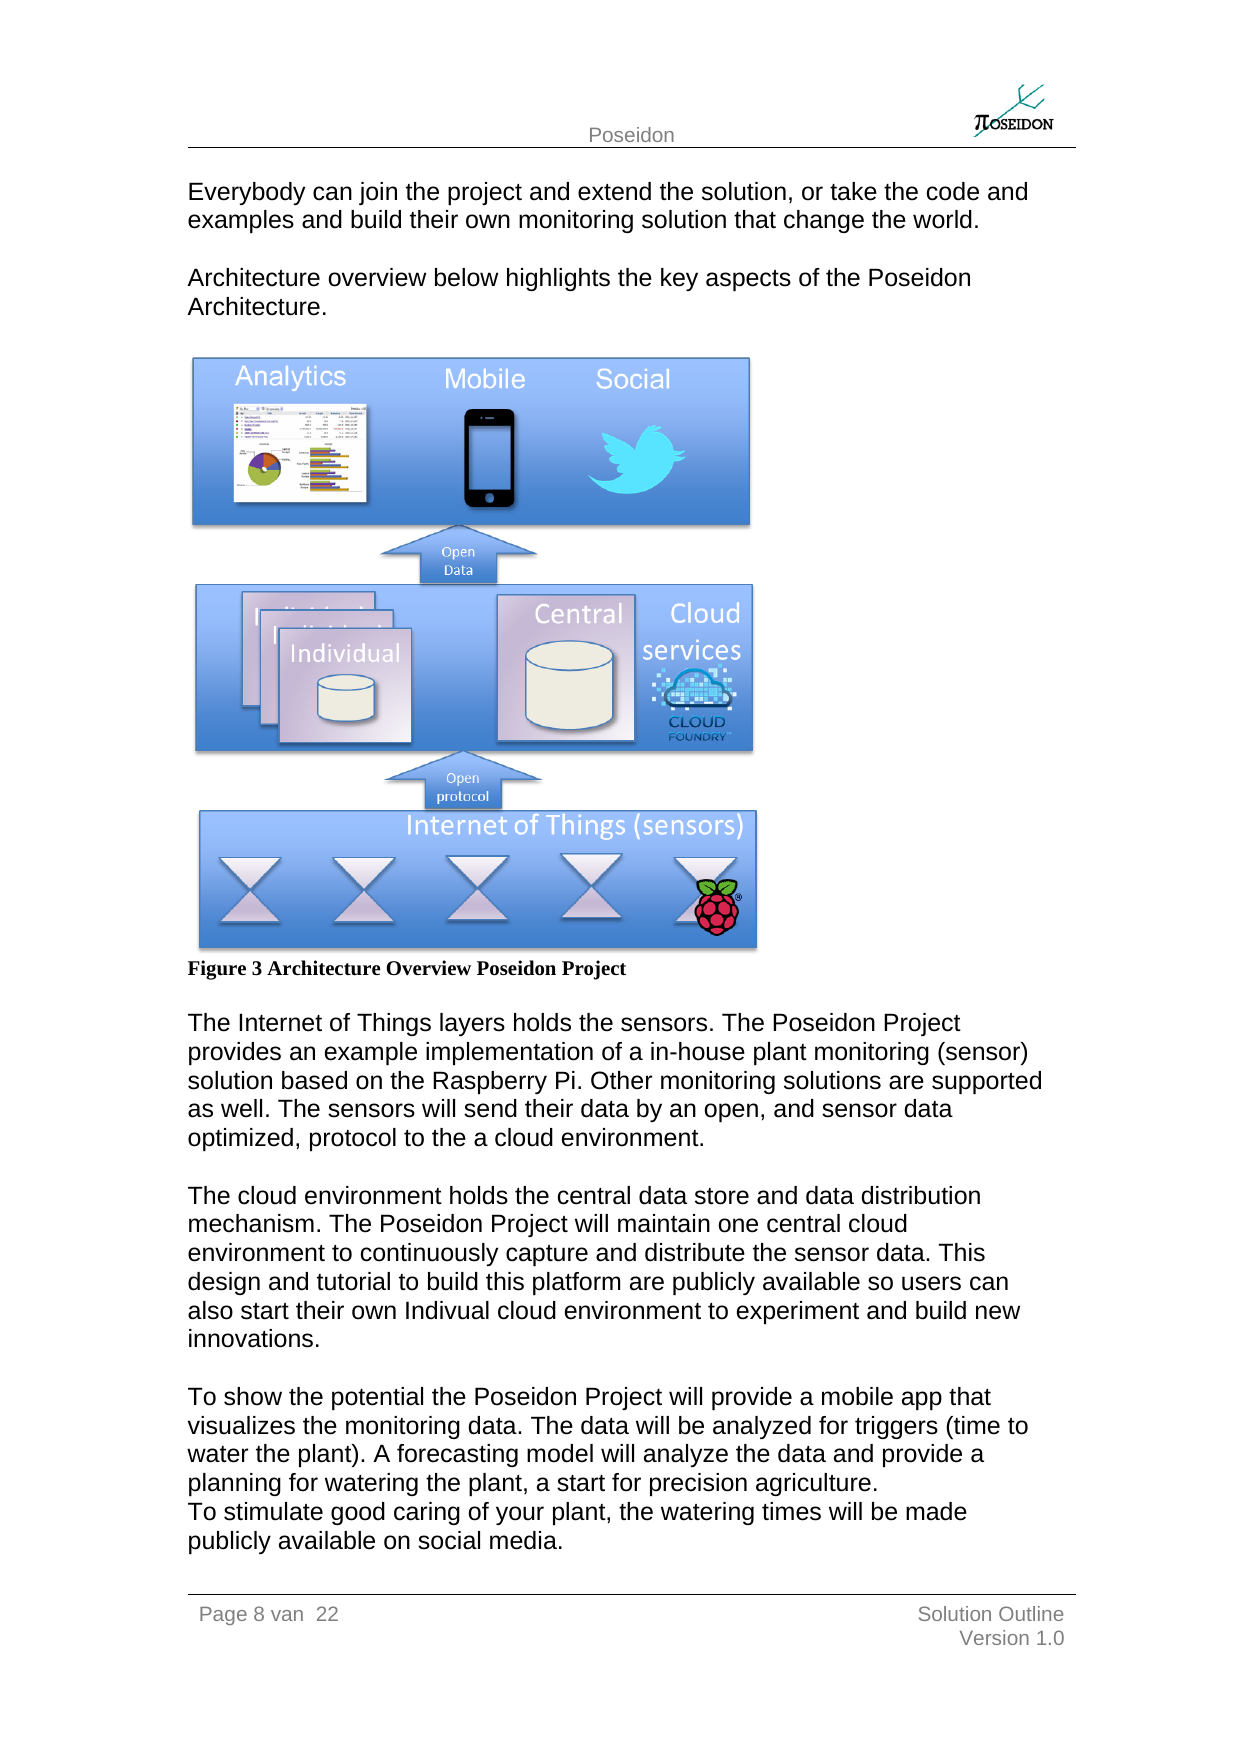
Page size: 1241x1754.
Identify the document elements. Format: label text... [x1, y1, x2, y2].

text To show the potential the Poseidon Project will provide a mobile app that visualizes the monitoring data. The data will be analyzed for triggers (time to water the plant). A forecasting model will analyze the data and provide a planning for watering the plant, a start for precision agriculture. [187, 1382, 1053, 1497]
text The cloud environment holds the central data store and data distribution mechanism. The Poseidon Project will maintain one central cloud environment to continuously capture and distribute the sensor data. This design and tutorial to build this platform are publicly available so users can also start their own Indivual cloud environment to experiment and build new innovations. [187, 1181, 1053, 1353]
text Architecture overview below highlights the key aspects of the Poseidon Architecture. [187, 263, 1053, 320]
text Everybody can join the project and extend the solution, or take the code and examples and build their own monitoring solution that change the world. [187, 177, 1053, 234]
text To stimulate good caring of your plant, the watering times will be made publicly available on social media. [187, 1497, 1053, 1554]
picture [187, 349, 768, 956]
text The Internet of Things layers holds the sensors. The Poseidon Project provides an example implementation of a in-house plant monitoring (sensor) solution based on the Raspberry Pi. Other monitoring solutions are supported as well. The sensors will send their data by an open, and sensor data optimized, protocol to the a cloud environment. [187, 1008, 1053, 1152]
text Figure 3 Architecture Overview Poseidon Project [187, 955, 1053, 979]
picture [959, 75, 1065, 147]
